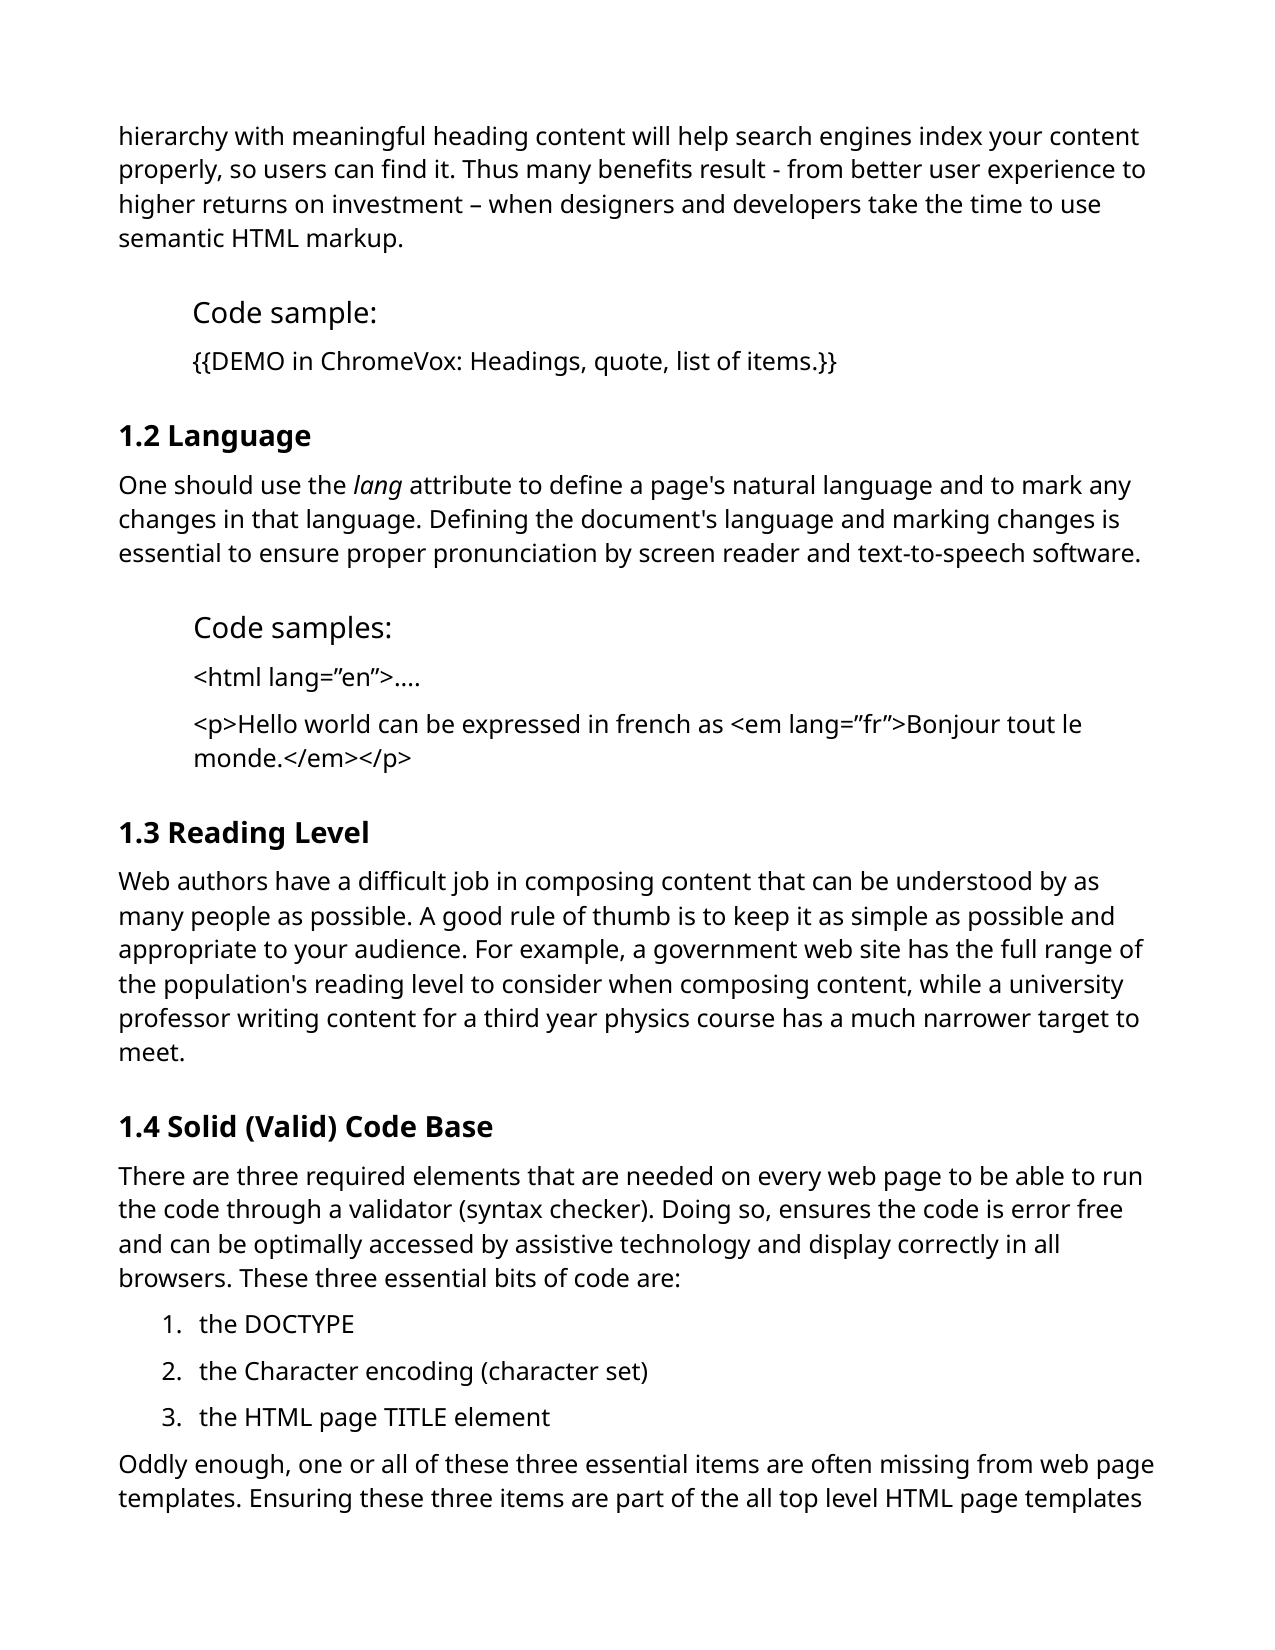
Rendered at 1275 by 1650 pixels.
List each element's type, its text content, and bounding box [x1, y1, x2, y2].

subtitle 1.3 Reading Level [118, 812, 1157, 852]
text hierarchy with meaningful heading content will help search engines index your content properly, so users can find it. Thus many benefits result - from better user experience to higher returns on investment – when designers and developers take the time to use semantic HTML markup. [118, 118, 1157, 254]
text Web authors have a difficult job in composing content that can be understood by as many people as possible. A good rule of thumb is to keep it as simple as possible and appropriate to your audience. For example, a government web site has the full range of the population's reading level to consider when composing content, while a university professor writing content for a third year physics course has a much narrower target to meet. [118, 864, 1157, 1068]
text There are three required elements that are needed on every web page to be able to run the code through a validator (syntax checker). Doing so, ensures the code is error free and can be optimally accessed by assistive technology and display correctly in all browsers. These three essential bits of code are: [118, 1158, 1157, 1294]
text Oddly enough, one or all of these three essential items are often missing from web page templates. Ensuring these three items are part of the all top level HTML page templates [118, 1447, 1157, 1515]
list <html lang=”en”>.... [156, 660, 1157, 694]
subtitle 1.4 Solid (Valid) Code Base [118, 1106, 1157, 1146]
list <p>Hello world can be expressed in french as <em lang=”fr”>Bonjour tout le monde.</em></p> [156, 706, 1157, 774]
list the DOCTYPE [161, 1307, 1157, 1341]
text {{DEMO in ChromeVox: Headings, quote, list of items.}} [192, 344, 1157, 378]
list the HTML page TITLE element [161, 1400, 1157, 1434]
text One should use the lang attribute to define a page's natural language and to mark any changes in that language. Defining the document's language and marking changes is essential to ensure proper pronunciation by screen reader and text-to-speech software. [118, 468, 1157, 570]
subtitle Code sample: [192, 292, 1157, 332]
subtitle 1.2 Language [118, 416, 1157, 455]
list the Character encoding (character set) [161, 1353, 1157, 1387]
subtitle Code samples: [156, 607, 1157, 647]
